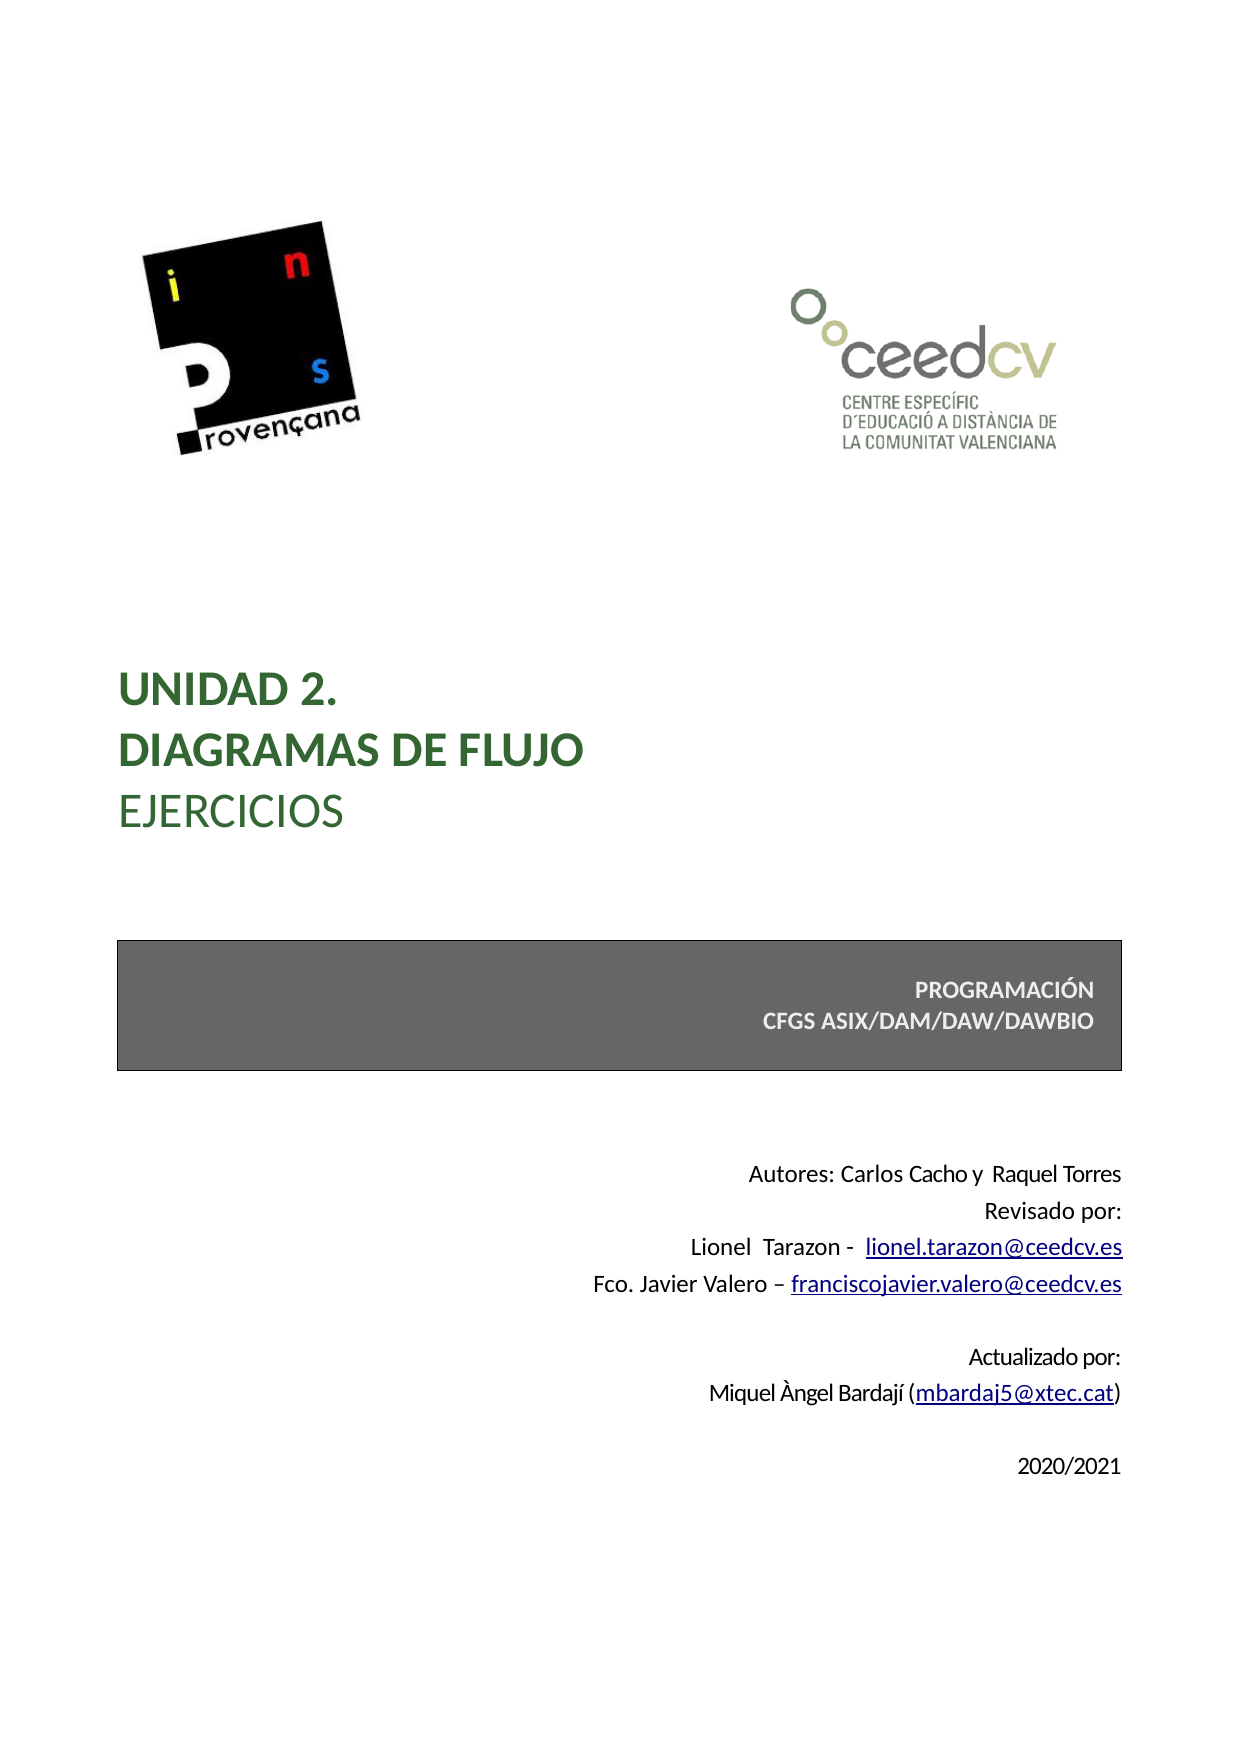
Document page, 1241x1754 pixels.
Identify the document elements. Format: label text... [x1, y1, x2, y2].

text Fco. Javier Valero – franciscojavier.valero@ceedcv.es [231, 1268, 1122, 1298]
text Revisado por: [231, 1195, 1122, 1225]
text Autores: Carlos Cacho y Raquel Torres [231, 1158, 1122, 1189]
text ejercicios [118, 778, 1122, 839]
text PROGRAMACIÓN [121, 974, 1094, 1005]
text 2020/2021 [231, 1450, 1122, 1481]
text CFGS ASIX/DAM/DAW/DAWBIO [121, 1005, 1094, 1036]
text Miquel Àngel Bardají (mbardaj5@xtec.cat) [231, 1377, 1122, 1408]
text Diagramas de flujo [118, 717, 1122, 778]
picture [131, 220, 366, 456]
text UNIDAD 2. [118, 656, 1122, 717]
text Lionel Tarazon - lionel.tarazon@ceedcv.es [231, 1231, 1122, 1262]
text Actualizado por: [231, 1341, 1122, 1371]
picture [765, 271, 1122, 467]
